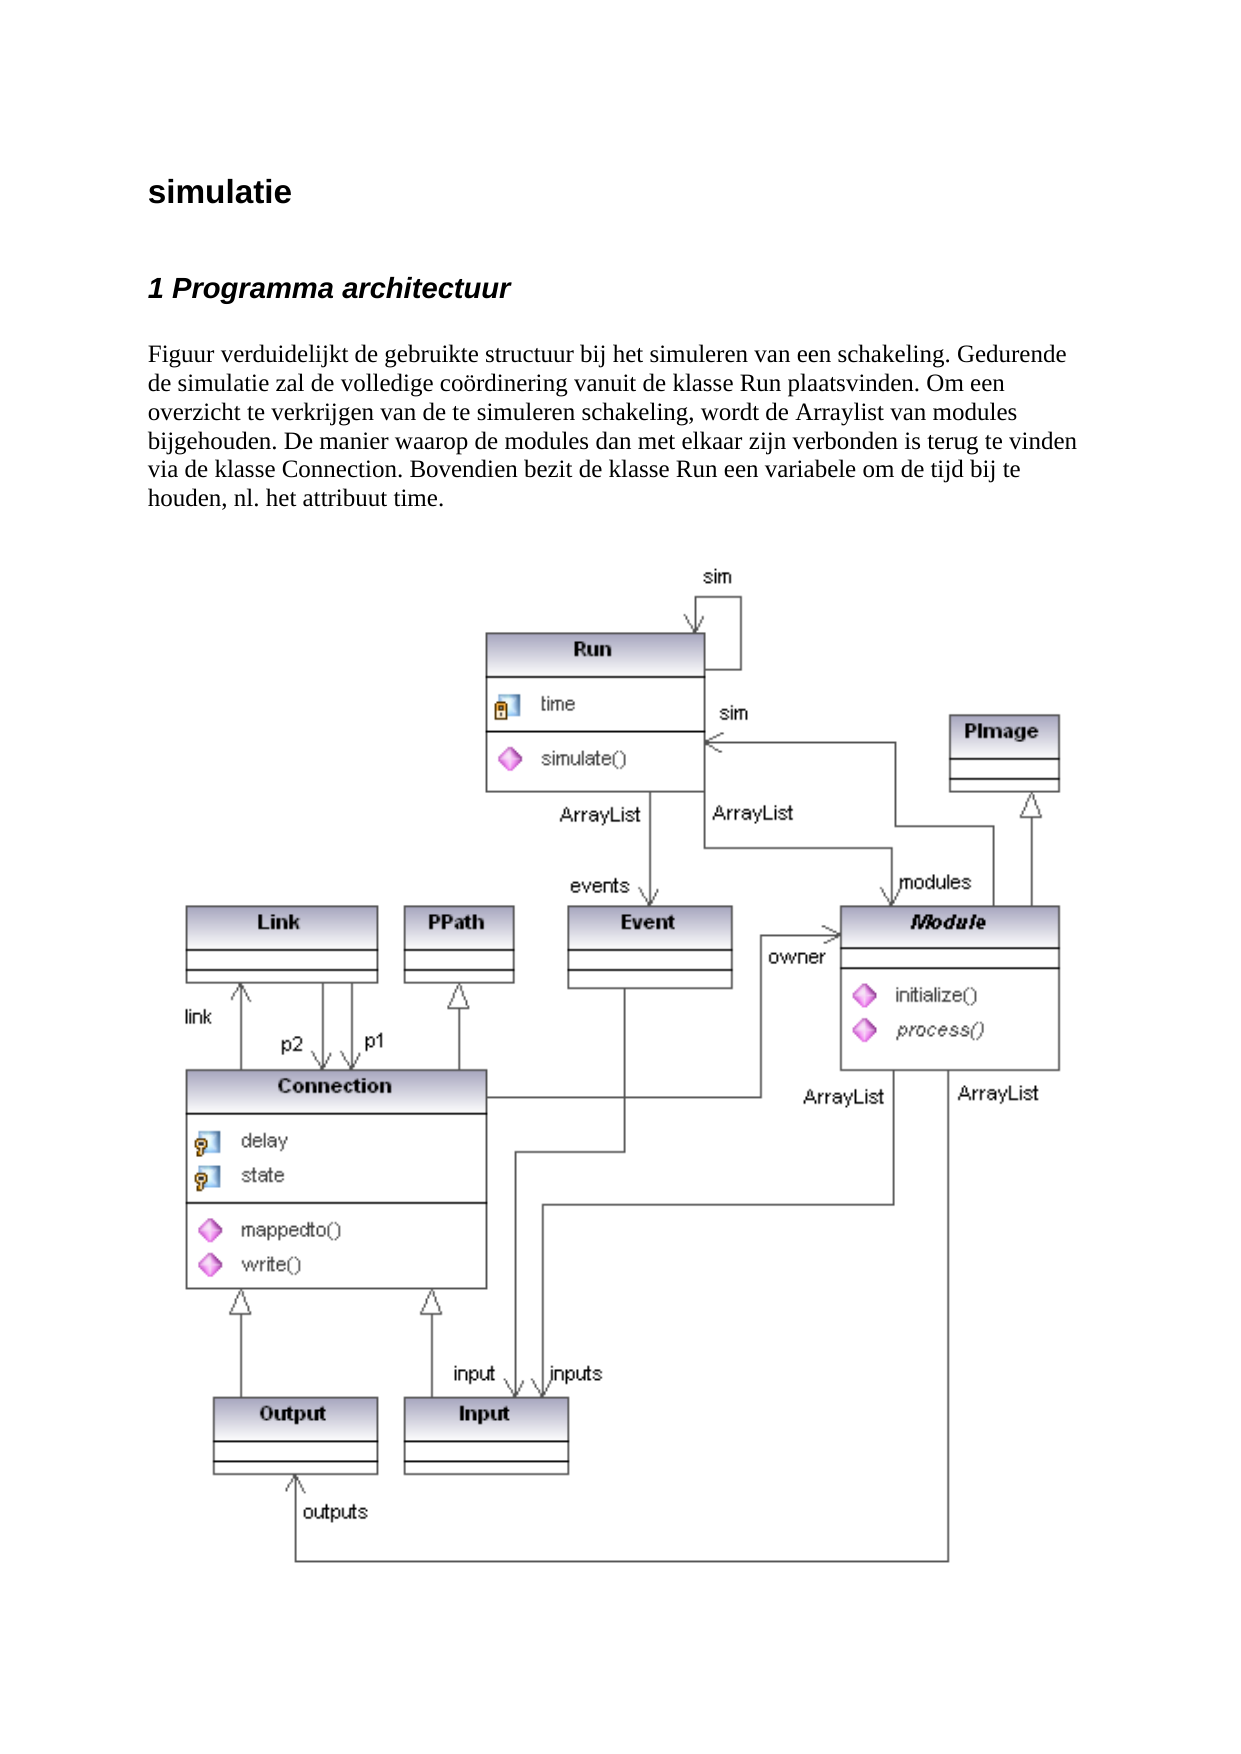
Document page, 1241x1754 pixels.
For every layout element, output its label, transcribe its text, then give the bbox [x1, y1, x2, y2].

subtitle 1 Programma architectuur [148, 271, 1093, 304]
subtitle simulatie [148, 173, 1093, 211]
text Figuur verduidelijkt de gebruikte structuur bij het simuleren van een schakeling. Gedurende de simulatie zal de volledige coördinering vanuit de klasse Run plaatsvinden. Om een overzicht te verkrijgen van de te simuleren schakeling, wordt de Arraylist van modules bijgehouden. De manier waarop de modules dan met elkaar zijn verbonden is terug te vinden via de klasse Connection. Bovendien bezit de klasse Run een variabele om de tijd bij te houden, nl. het attribuut time. [148, 339, 1093, 512]
picture [157, 541, 1084, 1601]
